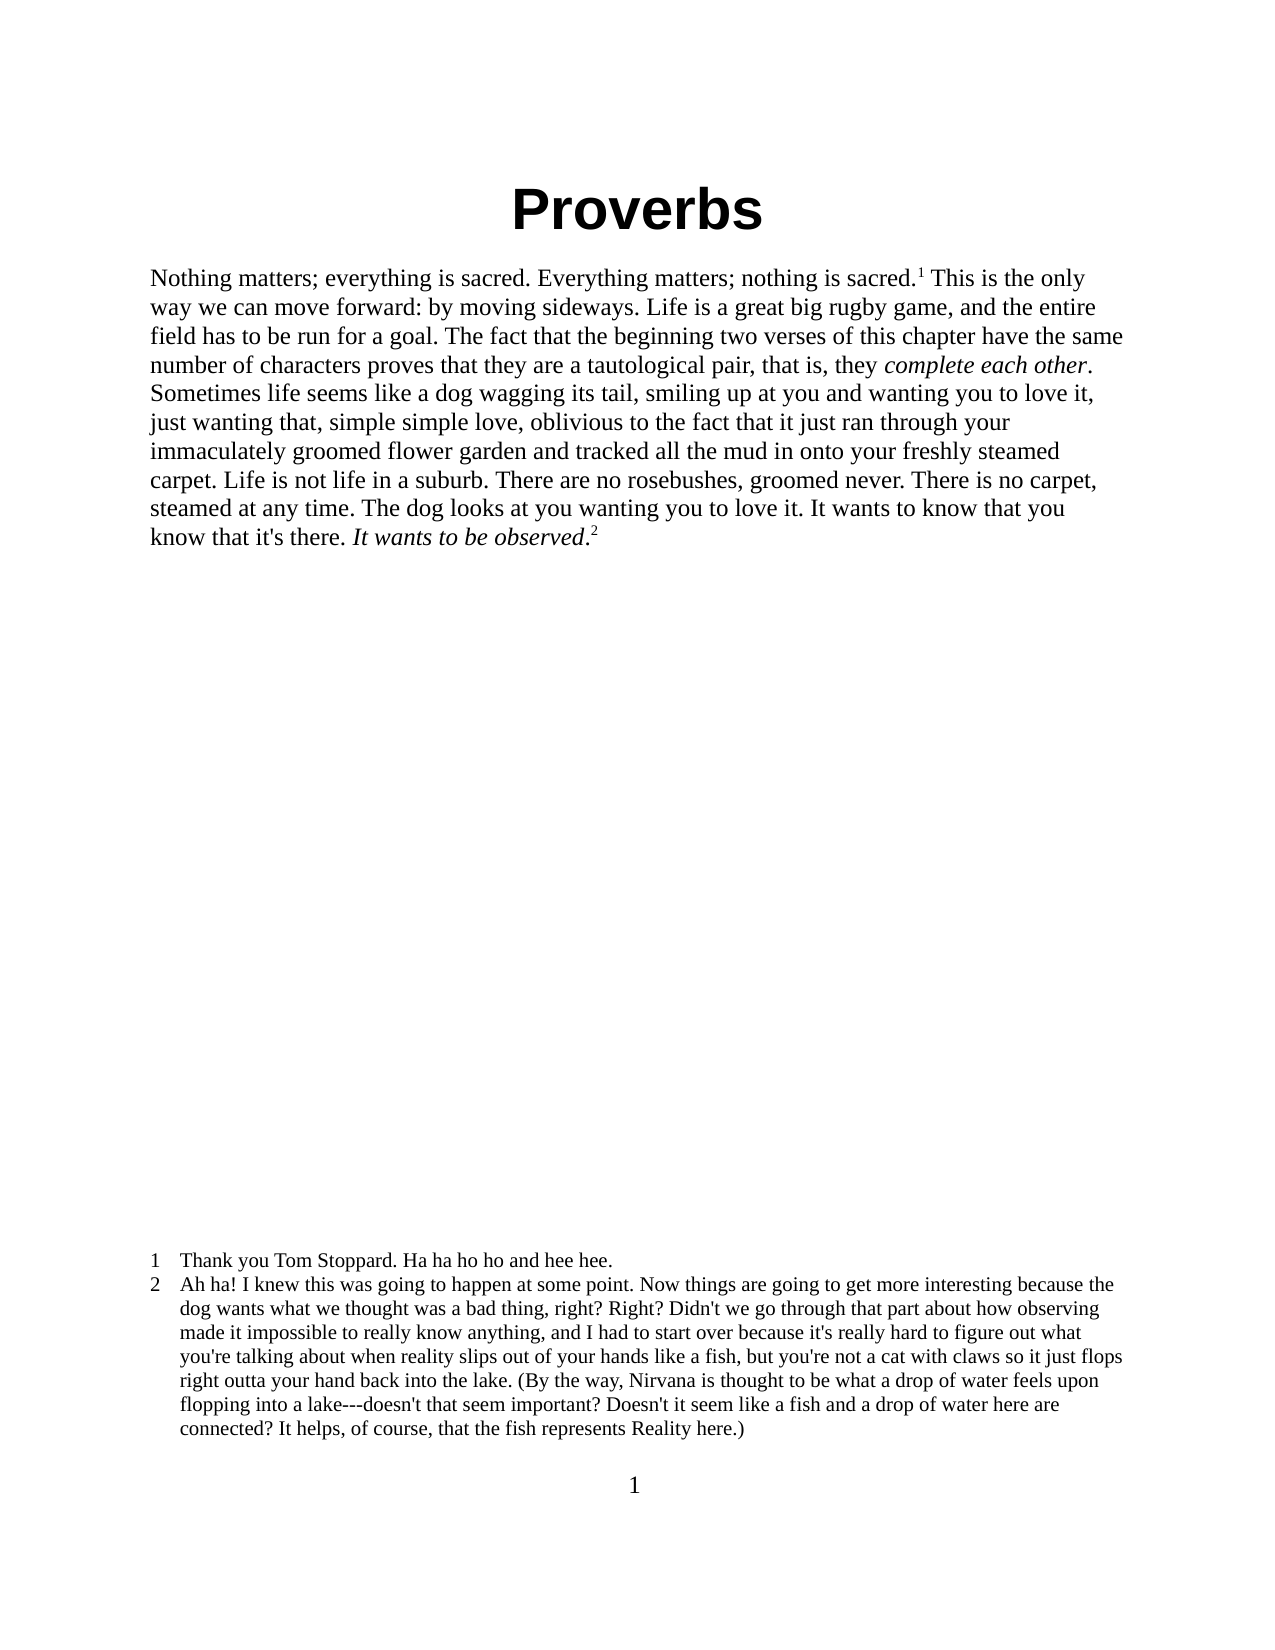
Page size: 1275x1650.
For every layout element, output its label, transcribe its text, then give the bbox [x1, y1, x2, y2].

text Nothing matters; everything is sacred. Everything matters; nothing is sacred. This is the only way we can move forward: by moving sideways. Life is a great big rugby game, and the entire field has to be run for a goal. The fact that the beginning two verses of this chapter have the same number of characters proves that they are a tautological pair, that is, they complete each other. Sometimes life seems like a dog wagging its tail, smiling up at you and wanting you to love it, just wanting that, simple simple love, oblivious to the fact that it just ran through your immaculately groomed flower garden and tracked all the mud in onto your freshly steamed carpet. Life is not life in a suburb. There are no rosebushes, groomed never. There is no carpet, steamed at any time. The dog looks at you wanting you to love it. It wants to know that you know that it's there. It wants to be observed. [150, 263, 1125, 551]
text Thank you Tom Stoppard. Ha ha ho ho and hee hee. [150, 1247, 1125, 1272]
title Proverbs [150, 175, 1125, 242]
text Ah ha! I knew this was going to happen at some point. Now things are going to get more interesting because the dog wants what we thought was a bad thing, right? Right? Didn't we go through that part about how observing made it impossible to really know anything, and I had to start over because it's really hard to figure out what you're talking about when reality slips out of your hands like a fish, but you're not a cat with claws so it just flops right outta your hand back into the lake. (By the way, Nirvana is thought to be what a drop of water feels upon flopping into a lake---doesn't that seem important? Doesn't it seem like a fish and a drop of water here are connected? It helps, of course, that the fish represents Reality here.) [150, 1272, 1125, 1440]
